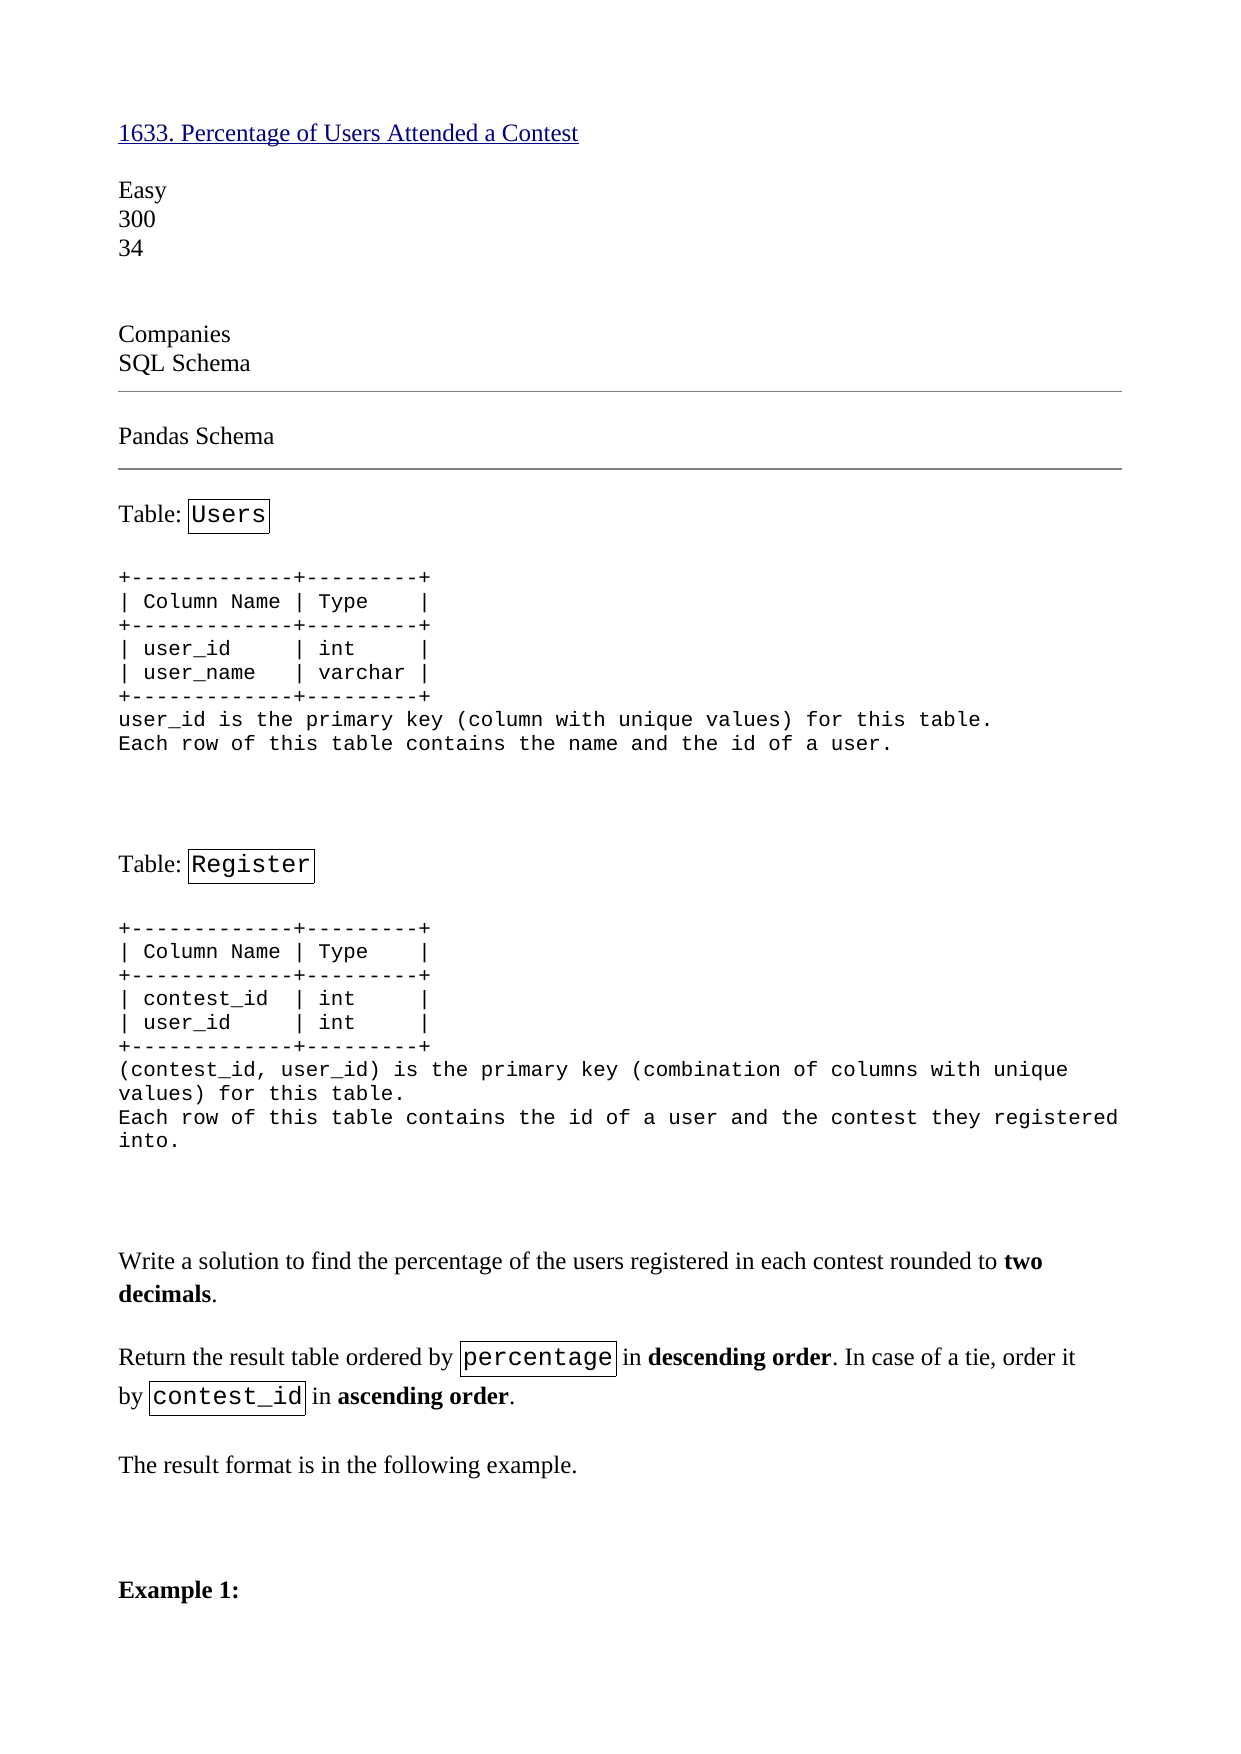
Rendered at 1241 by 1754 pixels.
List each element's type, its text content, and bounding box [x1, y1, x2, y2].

text Return the result table ordered by percentage in descending order. In case of a tie, order it by contest_id in ascending order. [118, 1341, 1122, 1415]
text +-------------+---------+ [118, 567, 1122, 591]
text Table: Register [118, 848, 314, 883]
text | user_id | int | [118, 638, 1122, 662]
text Each row of this table contains the id of a user and the contest they registered into. [118, 1107, 1122, 1154]
text +-------------+---------+ [118, 615, 1122, 638]
text | Column Name | Type | [118, 941, 1122, 965]
text | Column Name | Type | [118, 591, 1122, 615]
text Write a solution to find the percentage of the users registered in each contest rounded to two decimals. [118, 1246, 1122, 1308]
text +-------------+---------+ [118, 686, 1122, 709]
text [270, 498, 1122, 533]
text 300 [118, 204, 1122, 233]
text | user_name | varchar | [118, 662, 1122, 686]
text | user_id | int | [118, 1012, 1122, 1036]
text Example 1: [118, 1575, 1122, 1604]
text SQL Schema [118, 348, 1122, 377]
text Each row of this table contains the name and the id of a user. [118, 733, 1122, 757]
text +-------------+---------+ [118, 965, 1122, 988]
text [315, 848, 1122, 883]
text user_id is the primary key (column with unique values) for this table. [118, 709, 1122, 733]
text Companies [118, 319, 1122, 348]
text (contest_id, user_id) is the primary key (combination of columns with unique values) for this table. [118, 1059, 1122, 1107]
text | contest_id | int | [118, 988, 1122, 1012]
text +-------------+---------+ [118, 1036, 1122, 1059]
text Table: Users [118, 498, 269, 533]
text The result format is in the following example. [118, 1450, 1122, 1479]
text 34 [118, 233, 1122, 262]
text Easy [118, 176, 1122, 204]
text +-------------+---------+ [118, 917, 1122, 941]
text Pandas Schema [118, 421, 1122, 450]
text 1633. Percentage of Users Attended a Contest [118, 118, 1122, 147]
